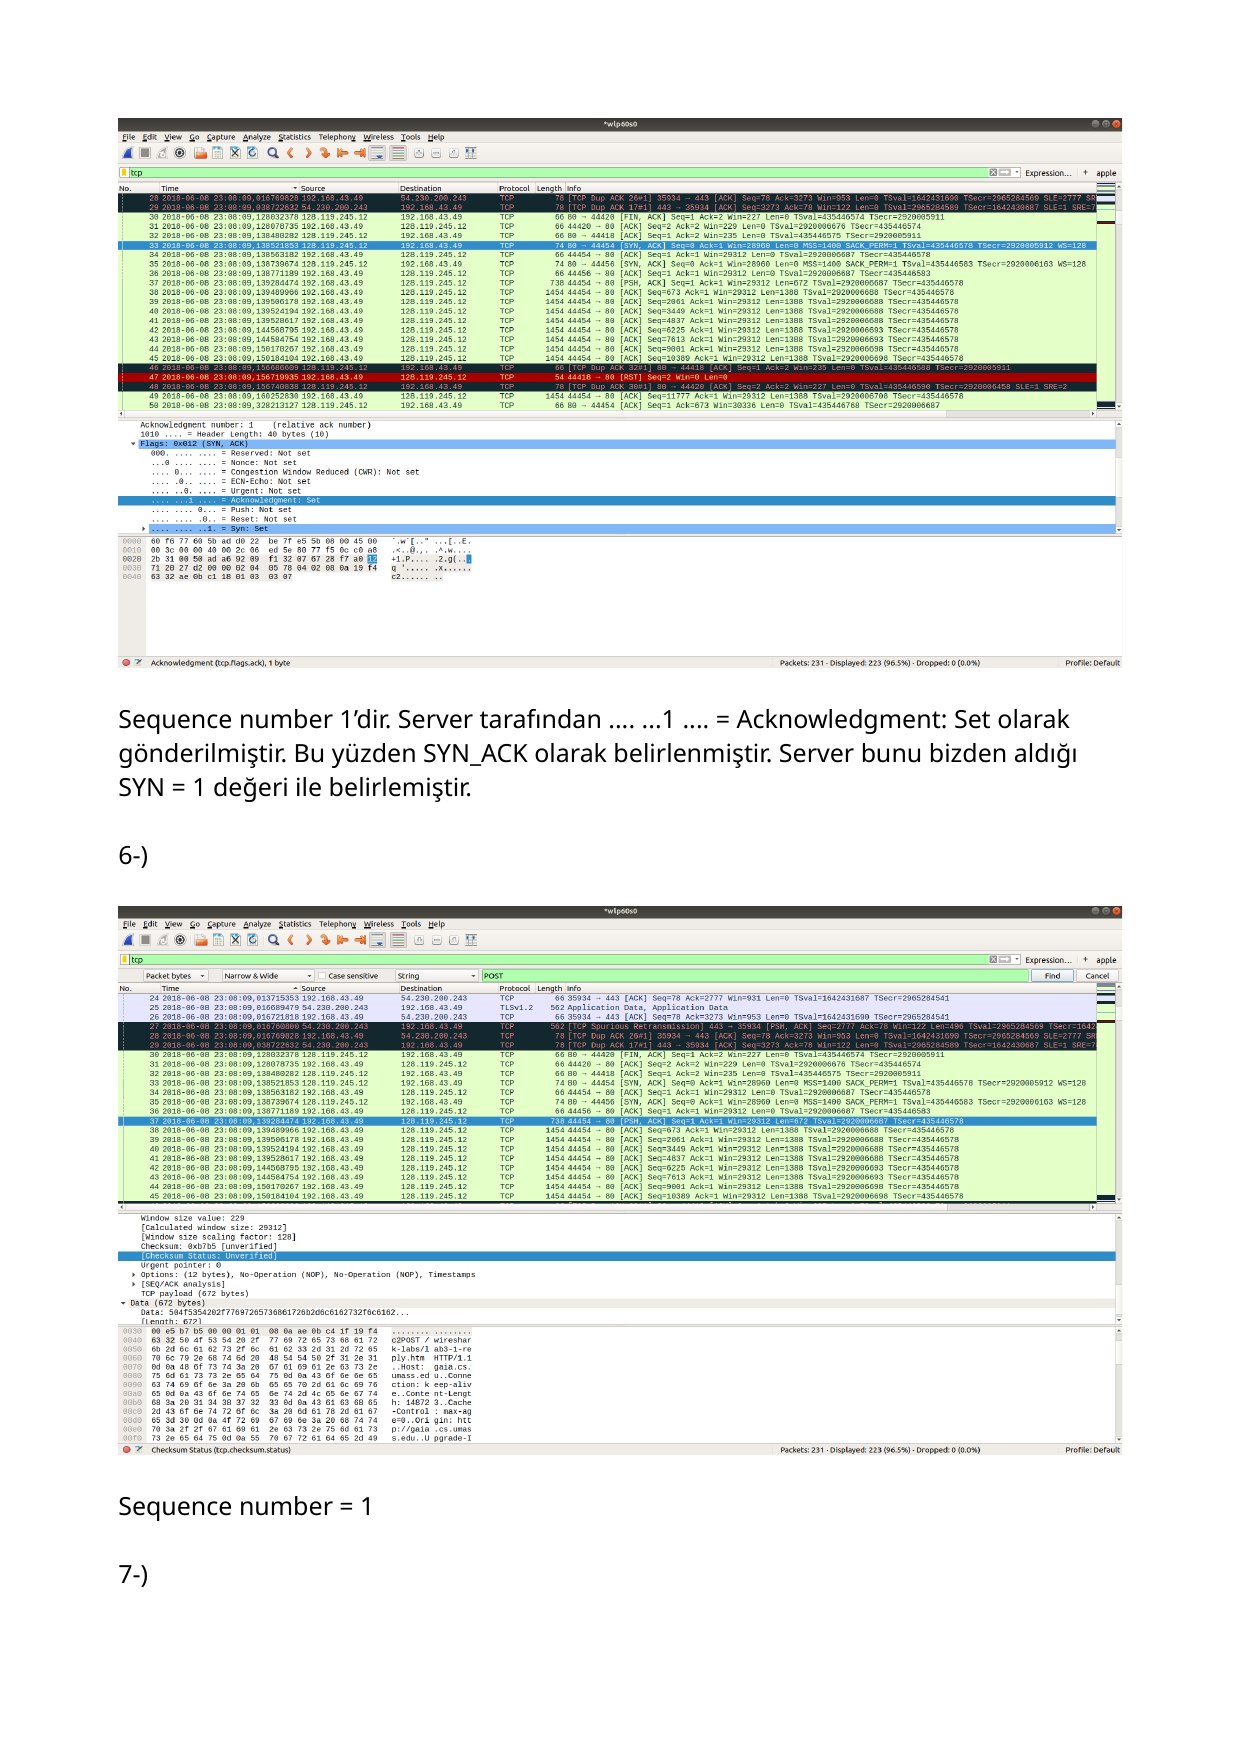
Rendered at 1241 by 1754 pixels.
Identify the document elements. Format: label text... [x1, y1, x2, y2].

text 6-) [118, 838, 1122, 872]
text Sequence number 1’dir. Server tarafından .... ...1 .... = Acknowledgment: Set olarak gönderilmiştir. Bu yüzden SYN_ACK olarak belirlenmiştir. Server bunu bizden aldığı SYN = 1 değeri ile belirlemiştir. [118, 702, 1122, 804]
text 7-) [118, 1557, 1122, 1591]
text Sequence number = 1 [118, 1488, 1122, 1522]
picture [118, 906, 1123, 1455]
picture [118, 118, 1123, 668]
